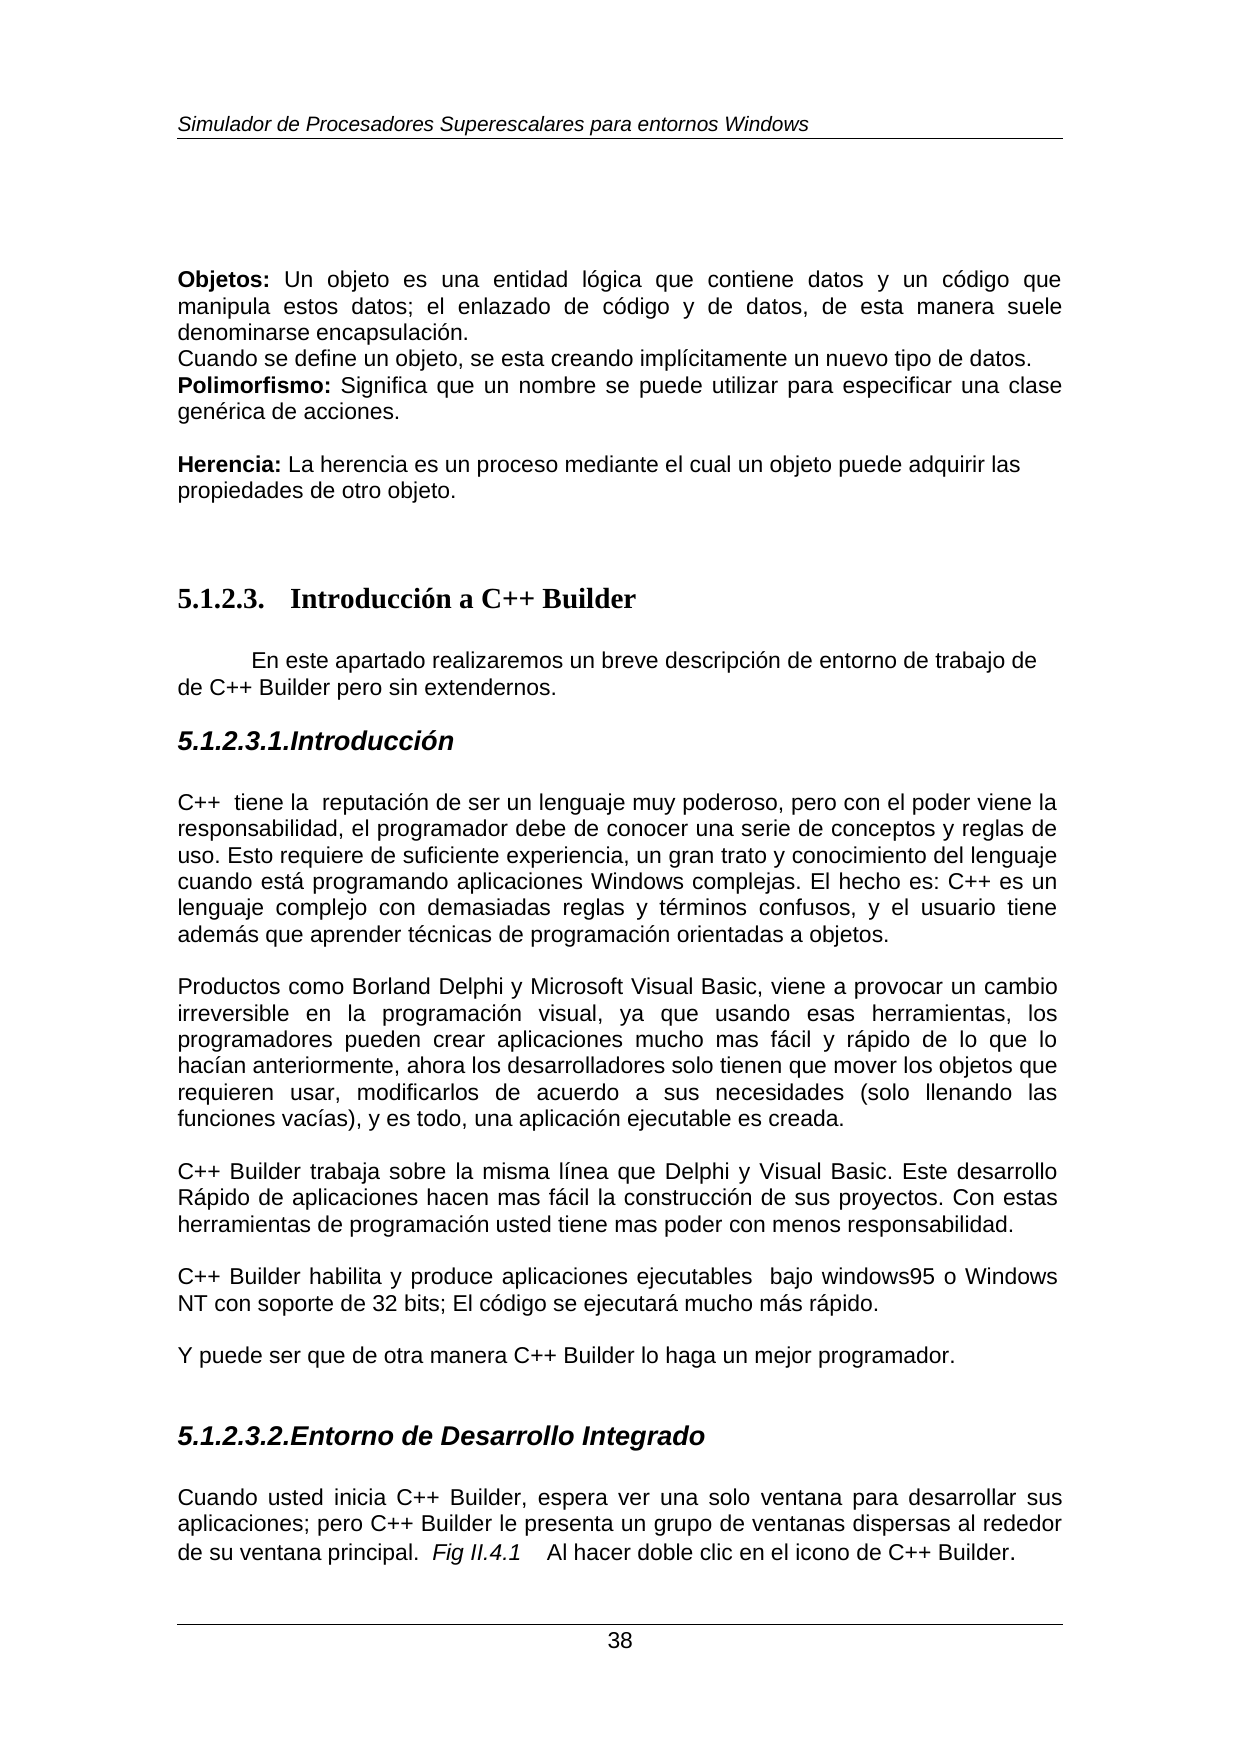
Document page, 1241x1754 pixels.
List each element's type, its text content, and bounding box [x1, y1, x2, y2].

text C++ Builder trabaja sobre la misma línea que Delphi y Visual Basic. Este desarrollo Rápido de aplicaciones hacen mas fácil la construcción de sus proyectos. Con estas herramientas de programación usted tiene mas poder con menos responsabilidad. [177, 1158, 1058, 1237]
subtitle Introducción a C++ Builder [177, 581, 1063, 615]
subtitle Entorno de Desarrollo Integrado [177, 1420, 1063, 1451]
text Herencia: La herencia es un proceso mediante el cual un objeto puede adquirir las propiedades de otro objeto. [177, 451, 1063, 503]
subtitle Introducción [177, 725, 1063, 756]
text Cuando usted inicia C++ Builder, espera ver una solo ventana para desarrollar sus aplicaciones; pero C++ Builder le presenta un grupo de ventanas dispersas al rededor de su ventana principal. Fig II.4.1 Al hacer doble clic en el icono de C++ Builder. [177, 1484, 1063, 1565]
text En este apartado realizaremos un breve descripción de entorno de trabajo de de C++ Builder pero sin extendernos. [177, 647, 1063, 700]
text Y puede ser que de otra manera C++ Builder lo haga un mejor programador. [177, 1342, 1058, 1369]
text C++ tiene la reputación de ser un lenguaje muy poderoso, pero con el poder viene la responsabilidad, el programador debe de conocer una serie de conceptos y reglas de uso. Esto requiere de suficiente experiencia, un gran trato y conocimiento del lenguaje cuando está programando aplicaciones Windows complejas. El hecho es: C++ es un lenguaje complejo con demasiadas reglas y términos confusos, y el usuario tiene además que aprender técnicas de programación orientadas a objetos. [177, 789, 1058, 947]
text Productos como Borland Delphi y Microsoft Visual Basic, viene a provocar un cambio irreversible en la programación visual, ya que usando esas herramientas, los programadores pueden crear aplicaciones mucho mas fácil y rápido de lo que lo hacían anteriormente, ahora los desarrolladores solo tienen que mover los objetos que requieren usar, modificarlos de acuerdo a sus necesidades (solo llenando las funciones vacías), y es todo, una aplicación ejecutable es creada. [177, 973, 1058, 1131]
text Cuando se define un objeto, se esta creando implícitamente un nuevo tipo de datos. [177, 345, 1063, 372]
text C++ Builder habilita y produce aplicaciones ejecutables bajo windows95 o Windows NT con soporte de 32 bits; El código se ejecutará mucho más rápido. [177, 1263, 1058, 1316]
text Objetos: Un objeto es una entidad lógica que contiene datos y un código que manipula estos datos; el enlazado de código y de datos, de esta manera suele denominarse encapsulación. [177, 266, 1063, 345]
text Polimorfismo: Significa que un nombre se puede utilizar para especificar una clase genérica de acciones. [177, 372, 1063, 424]
